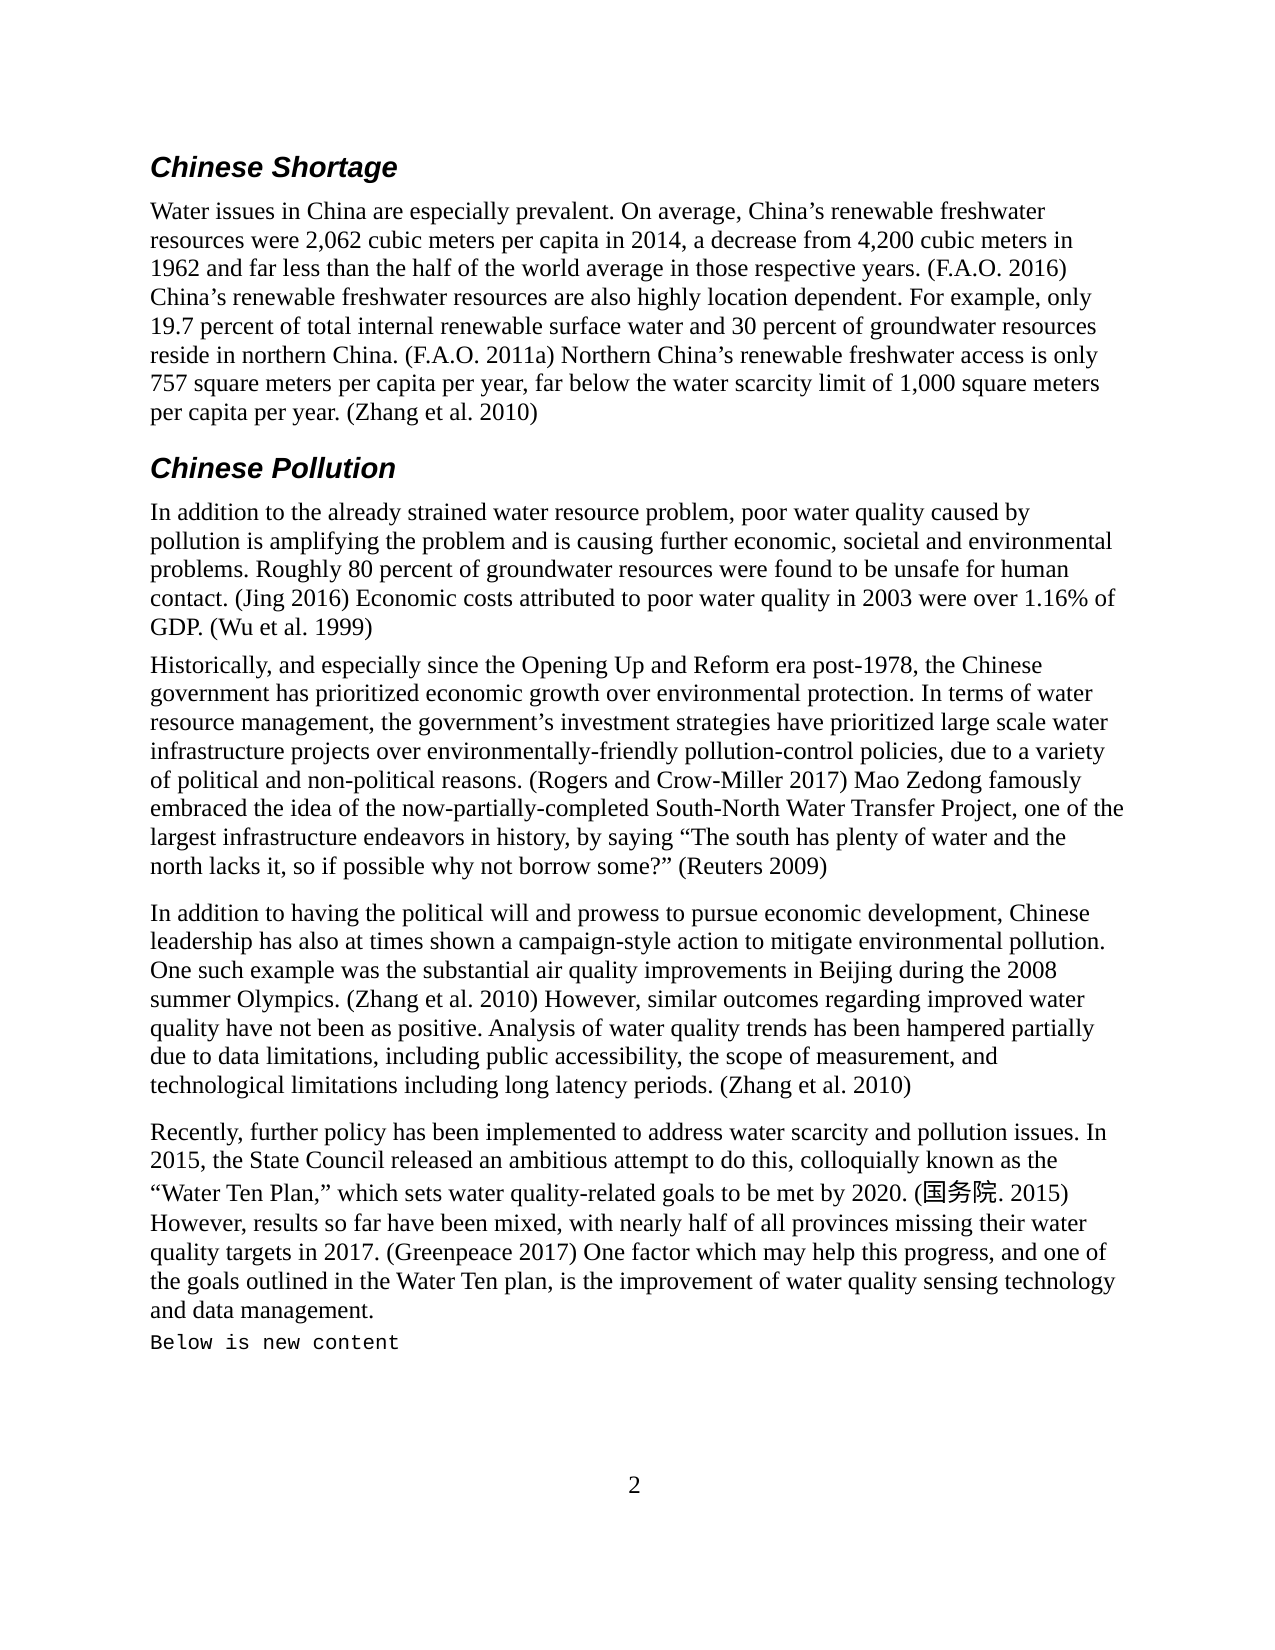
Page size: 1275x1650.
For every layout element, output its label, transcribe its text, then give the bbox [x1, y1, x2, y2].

text Below is new content [150, 1332, 1125, 1356]
text In addition to having the political will and prowess to pursue economic development, Chinese leadership has also at times shown a campaign-style action to mitigate environmental pollution. One such example was the substantial air quality improvements in Beijing during the 2008 summer Olympics. (Zhang et al. 2010) However, similar outcomes regarding improved water quality have not been as positive. Analysis of water quality trends has been hampered partially due to data limitations, including public accessibility, the scope of measurement, and technological limitations including long latency periods. (Zhang et al. 2010) [150, 898, 1125, 1099]
text Water issues in China are especially prevalent. On average, China’s renewable freshwater resources were 2,062 cubic meters per capita in 2014, a decrease from 4,200 cubic meters in 1962 and far less than the half of the world average in those respective years. (F.A.O. 2016) China’s renewable freshwater resources are also highly location dependent. For example, only 19.7 percent of total internal renewable surface water and 30 percent of groundwater resources reside in northern China. (F.A.O. 2011a) Northern China’s renewable freshwater access is only 757 square meters per capita per year, far below the water scarcity limit of 1,000 square meters per capita per year. (Zhang et al. 2010) [150, 196, 1125, 426]
text In addition to the already strained water resource problem, poor water quality caused by pollution is amplifying the problem and is causing further economic, societal and environmental problems. Roughly 80 percent of groundwater resources were found to be unsafe for human contact. (Jing 2016) Economic costs attributed to poor water quality in 2003 were over 1.16% of GDP. (Wu et al. 1999) [150, 497, 1125, 641]
text Recently, further policy has been implemented to address water scarcity and pollution issues. In 2015, the State Council released an ambitious attempt to do this, colloquially known as the “Water Ten Plan,” which sets water quality-related goals to be met by 2020. (国务院. 2015) However, results so far have been mixed, with nearly half of all provinces missing their water quality targets in 2017. (Greenpeace 2017) One factor which may help this progress, and one of the goals outlined in the Water Ten plan, is the improvement of water quality sensing technology and data management. [150, 1117, 1125, 1323]
subtitle Chinese Pollution [150, 451, 1125, 484]
subtitle Chinese Shortage [150, 150, 1125, 183]
text Historically, and especially since the Opening Up and Reform era post-1978, the Chinese government has prioritized economic growth over environmental protection. In terms of water resource management, the government’s investment strategies have prioritized large scale water infrastructure projects over environmentally-friendly pollution-control policies, due to a variety of political and non-political reasons. (Rogers and Crow-Miller 2017) Mao Zedong famously embraced the idea of the now-partially-completed South-North Water Transfer Project, one of the largest infrastructure endeavors in history, by saying “The south has plenty of water and the north lacks it, so if possible why not borrow some?” (Reuters 2009) [150, 650, 1125, 880]
